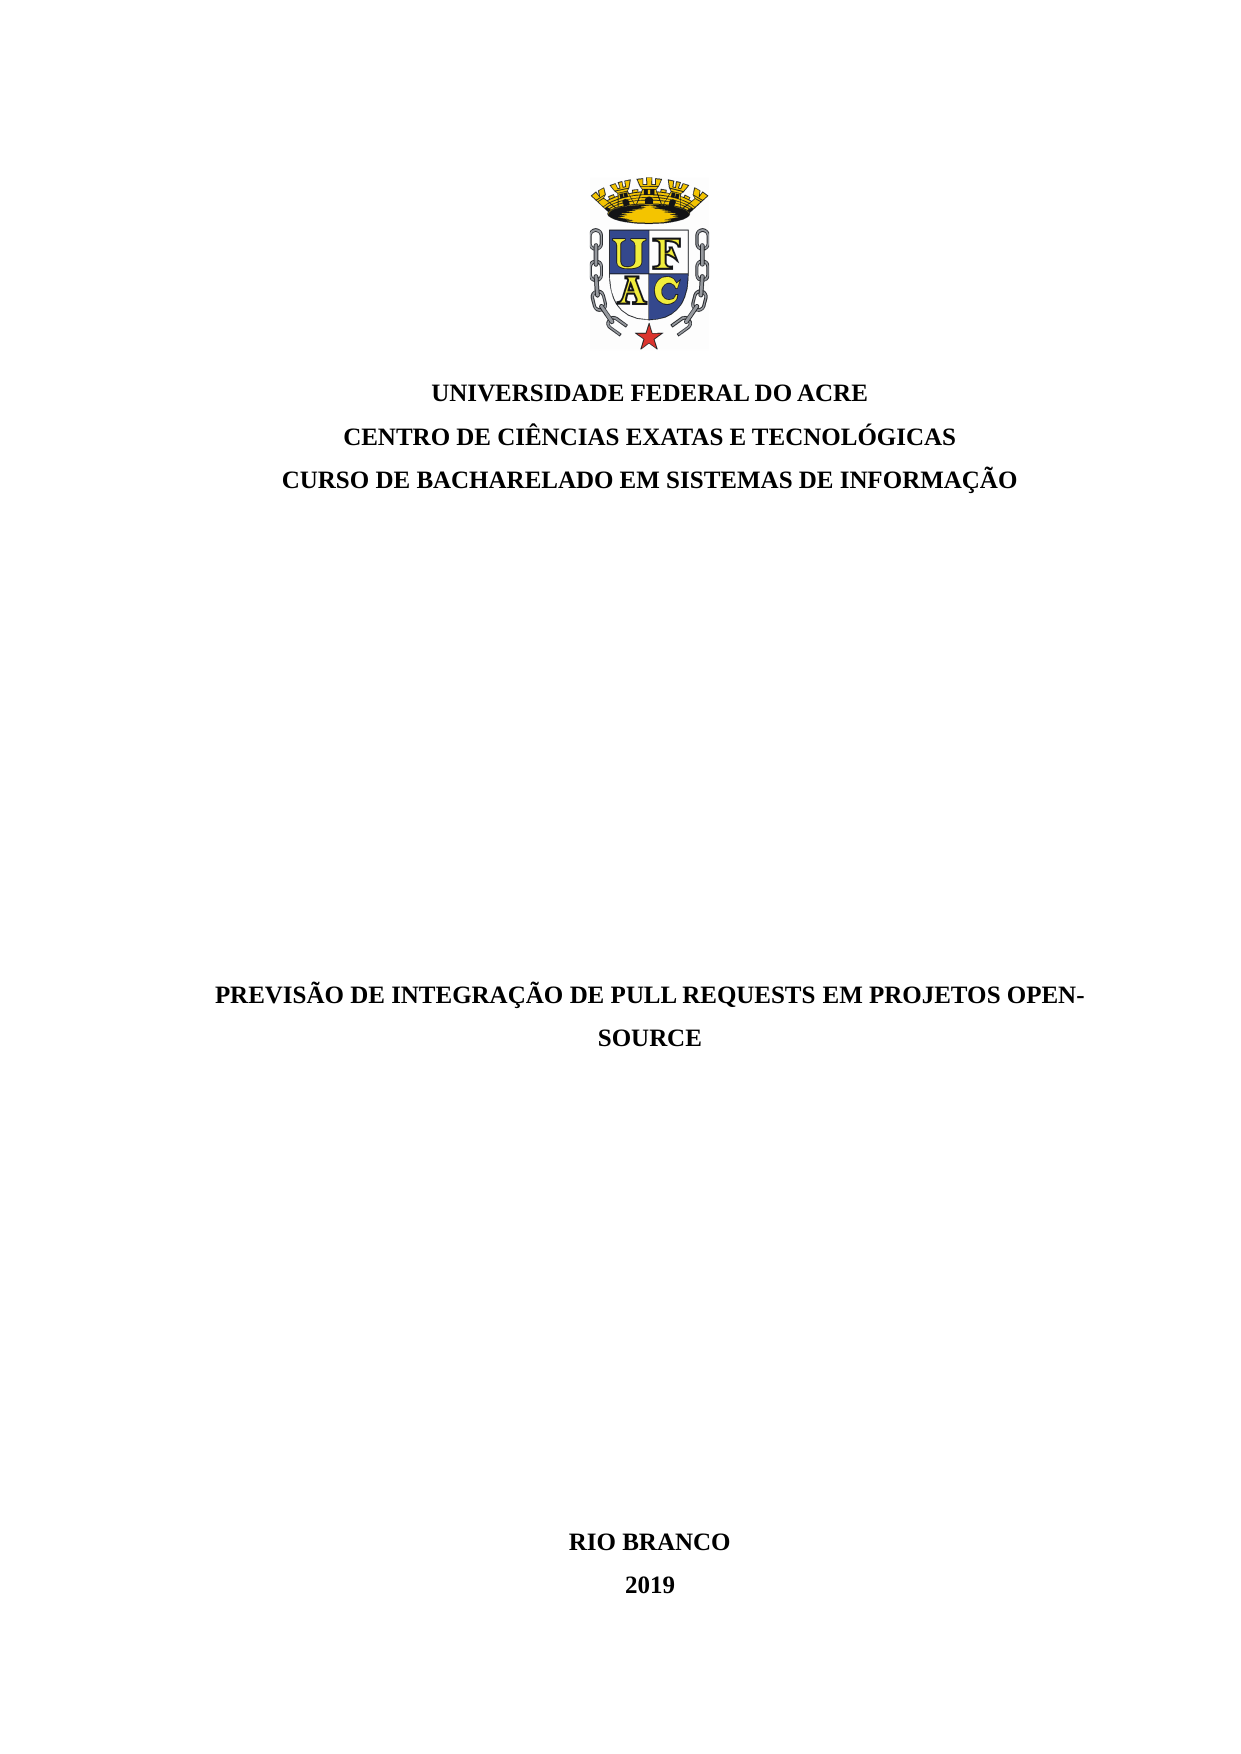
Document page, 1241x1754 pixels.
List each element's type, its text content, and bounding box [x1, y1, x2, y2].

text 2019 [177, 1570, 1122, 1598]
picture [589, 177, 710, 351]
text RIO BRANCO [177, 1527, 1122, 1555]
text UNIVERSIDADE FEDERAL DO ACRE [177, 378, 1122, 407]
text CURSO DE BACHARELADO EM SISTEMAS DE INFORMAÇÃO [177, 465, 1122, 493]
text Previsão de Integração de pull requestS EM PROJETOS OPEN-SOURCE [177, 980, 1122, 1052]
text CENTRO DE CIÊNCIAS EXATAS E TECNOLÓGICAS [177, 422, 1122, 450]
